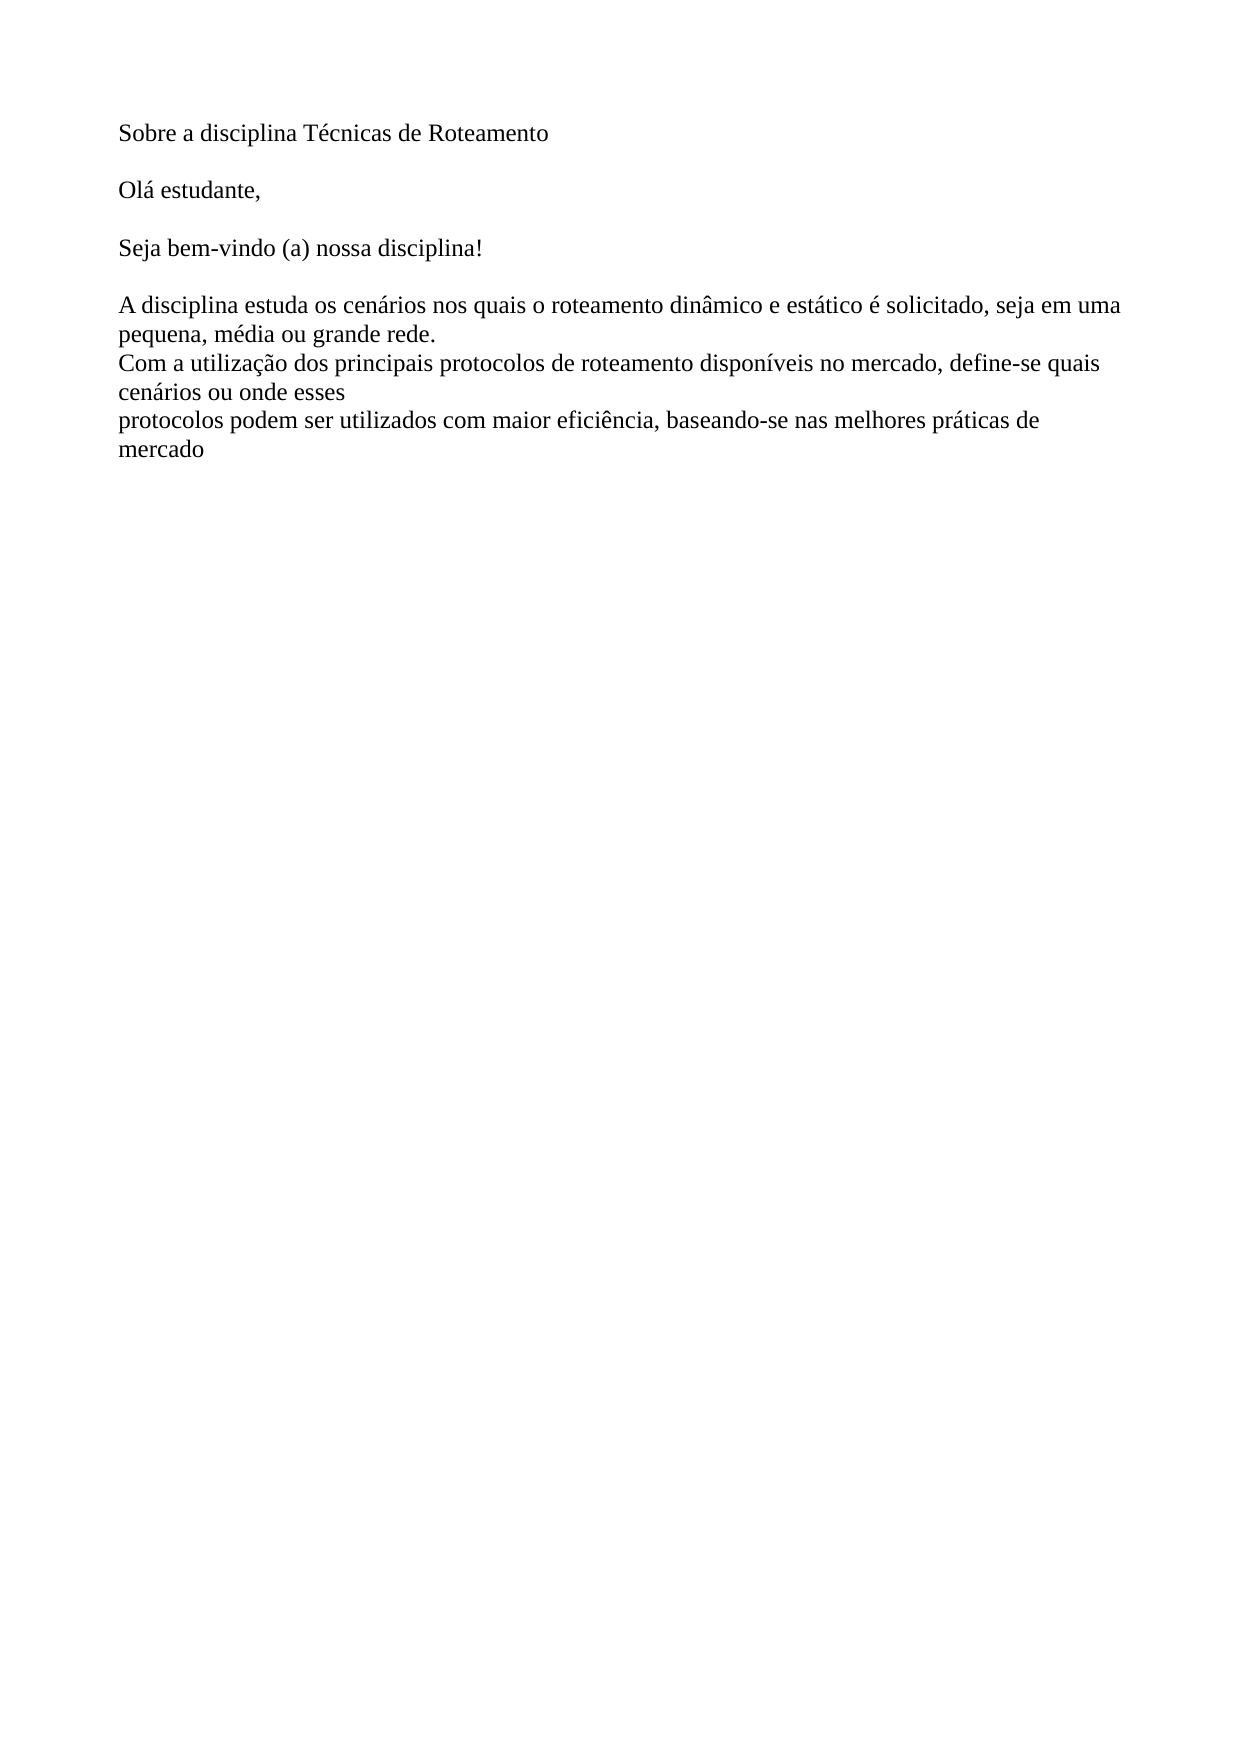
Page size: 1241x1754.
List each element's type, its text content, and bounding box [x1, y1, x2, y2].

text Sobre a disciplina Técnicas de Roteamento [118, 118, 1122, 147]
text Olá estudante, Seja bem-vindo (a) nossa disciplina! A disciplina estuda os cenários nos quais o roteamento dinâmico e estático é solicitado, seja em uma pequena, média ou grande rede. Com a utilização dos principais protocolos de roteamento disponíveis no mercado, define-se quais cenários ou onde esses protocolos podem ser utilizados com maior eficiência, baseando-se nas melhores práticas de mercado [118, 176, 1122, 463]
